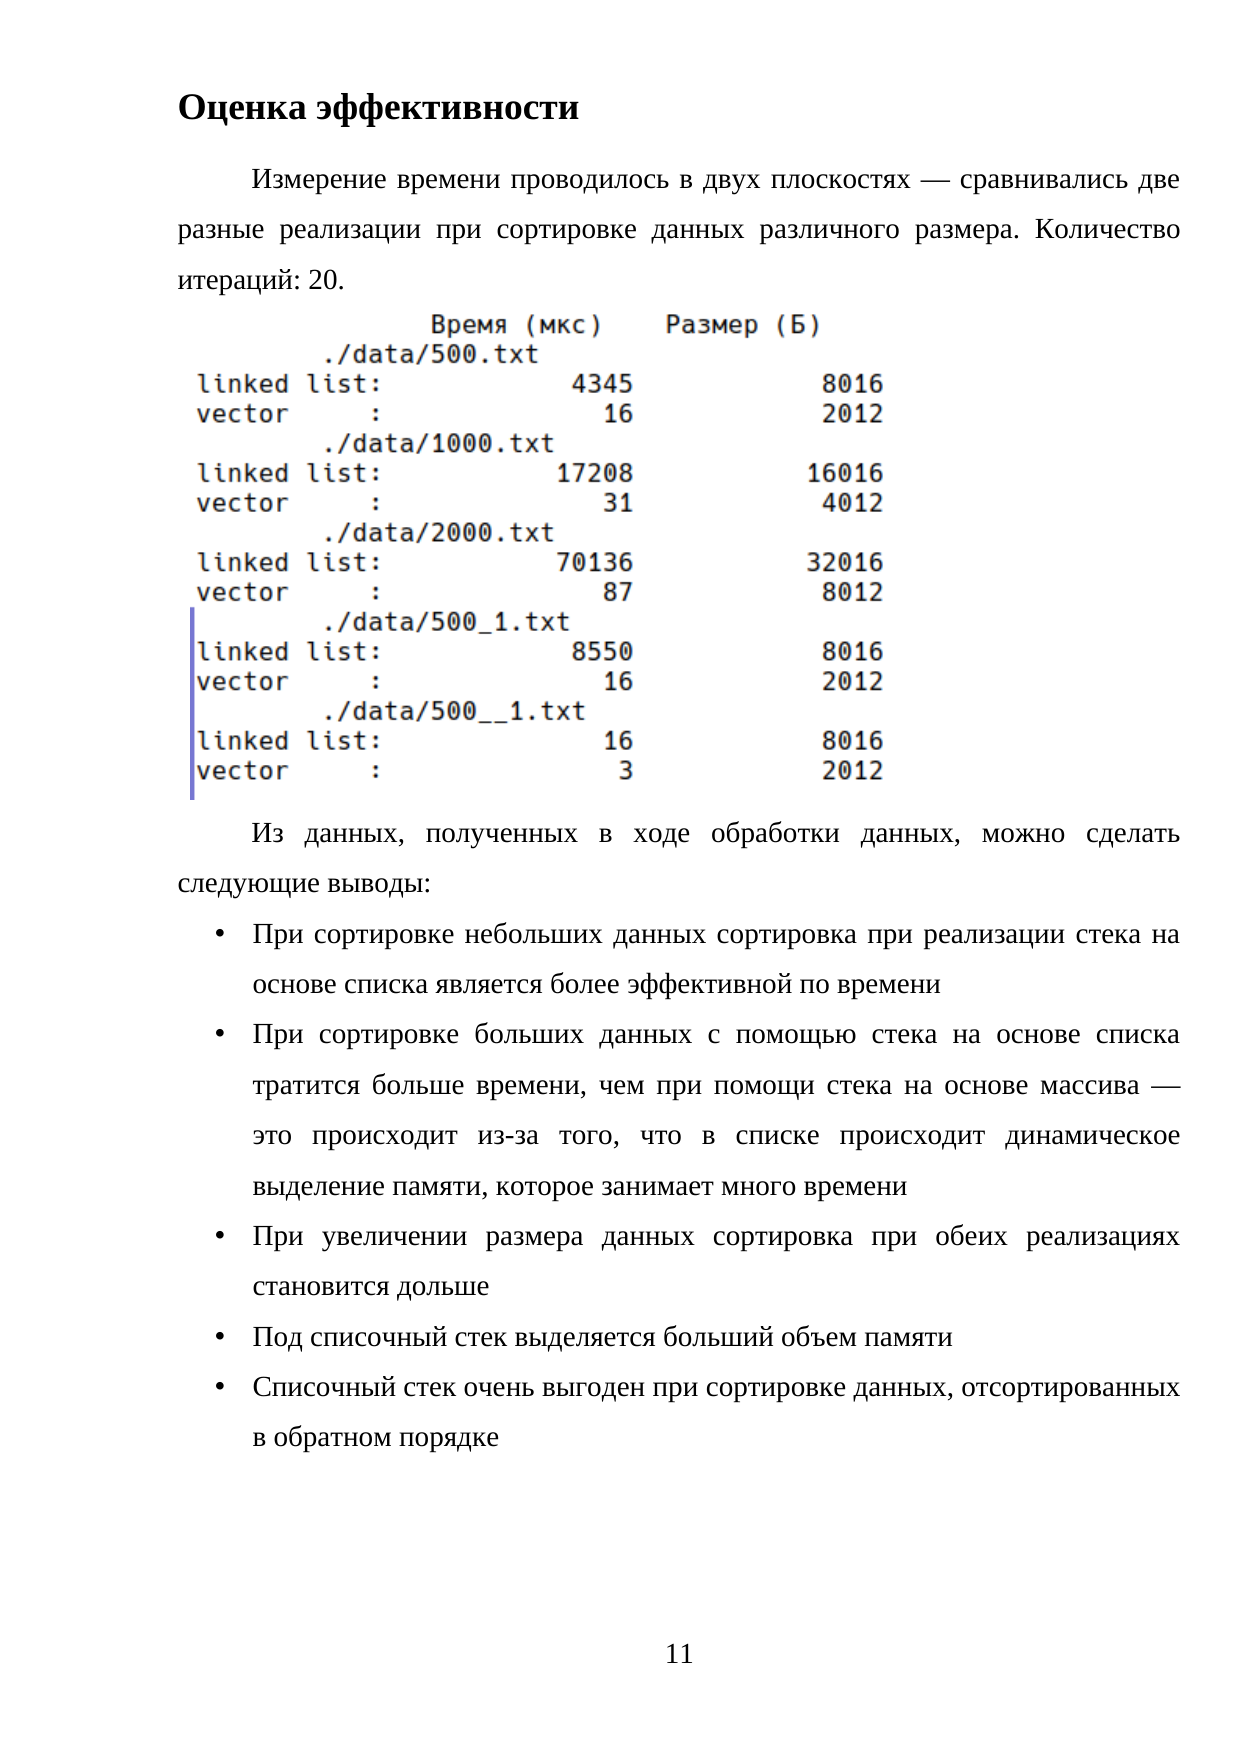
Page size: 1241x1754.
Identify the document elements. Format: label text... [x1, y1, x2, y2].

picture [190, 310, 897, 800]
list Под списочный стек выделяется больший объем памяти [215, 1319, 1181, 1352]
list При сортировке небольших данных сортировка при реализации стека на основе списка является более эффективной по времени [215, 916, 1181, 1000]
list При сортировке больших данных с помощью стека на основе списка тратится больше времени, чем при помощи стека на основе массива — это происходит из-за того, что в списке происходит динамическое выделение памяти, которое занимает много времени [215, 1017, 1181, 1201]
list При увеличении размера данных сортировка при обеих реализациях становится дольше [215, 1218, 1181, 1302]
list Списочный стек очень выгоден при сортировке данных, отсортированных в обратном порядке [215, 1369, 1181, 1453]
text Измерение времени проводилось в двух плоскостях — сравнивались две разные реализации при сортировке данных различного размера. Количество итераций: 20. [177, 161, 1181, 295]
text Из данных, полученных в ходе обработки данных, можно сделать следующие выводы: [177, 815, 1181, 899]
subtitle Оценка эффективности [177, 84, 1181, 127]
